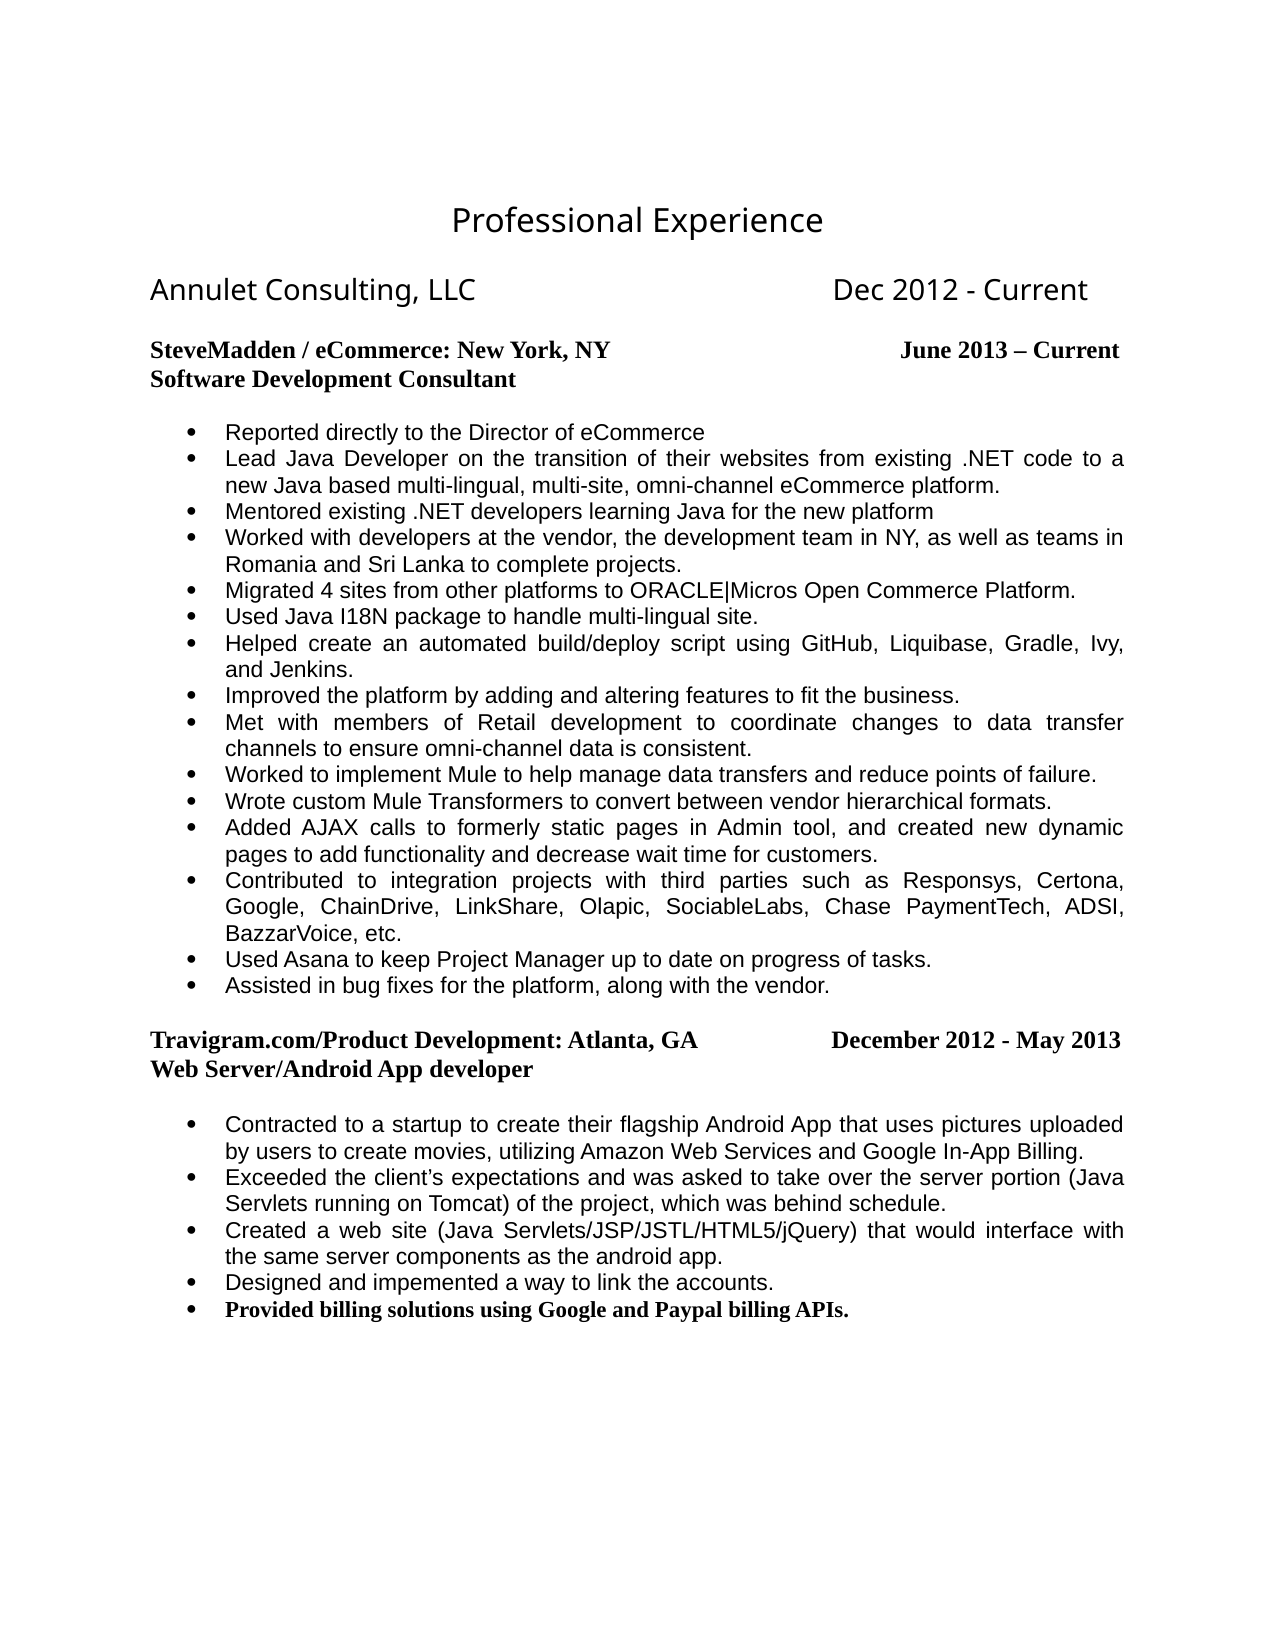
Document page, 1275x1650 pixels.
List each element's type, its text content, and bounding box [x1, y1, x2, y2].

list Helped create an automated build/deploy script using GitHub, Liquibase, Gradle, Ivy, and Jenkins. [187, 630, 1125, 682]
list Created a web site (Java Servlets/JSP/JSTL/HTML5/jQuery) that would interface with the same server components as the android app. [187, 1217, 1125, 1269]
list Mentored existing .NET developers learning Java for the new platform [187, 498, 1125, 524]
list Migrated 4 sites from other platforms to ORACLE|Micros Open Commerce Platform. [187, 577, 1125, 603]
text Travigram.com/Product Development: Atlanta, GA December 2012 - May 2013 [150, 1025, 1125, 1054]
list Wrote custom Mule Transformers to convert between vendor hierarchical formats. [187, 788, 1125, 814]
text SteveMadden / eCommerce: New York, NY June 2013 – Current [150, 335, 1125, 364]
list Reported directly to the Director of eCommerce [187, 419, 1125, 445]
list Exceeded the client’s expectations and was asked to take over the server portion (Java Servlets running on Tomcat) of the project, which was behind schedule. [187, 1164, 1125, 1217]
list Designed and impemented a way to link the accounts. [187, 1269, 1125, 1296]
list Met with members of Retail development to coordinate changes to data transfer channels to ensure omni-channel data is consistent. [187, 709, 1125, 761]
list Used Asana to keep Project Manager up to date on progress of tasks. [187, 946, 1125, 972]
text Annulet Consulting, LLC Dec 2012 - Current [150, 269, 1125, 309]
list Added AJAX calls to formerly static pages in Admin tool, and created new dynamic pages to add functionality and decrease wait time for customers. [187, 814, 1125, 867]
list Worked with developers at the vendor, the development team in NY, as well as teams in Romania and Sri Lanka to complete projects. [187, 524, 1125, 577]
list Provided billing solutions using Google and Paypal billing APIs. [187, 1296, 1125, 1322]
subtitle Professional Experience [150, 197, 1125, 243]
list Assisted in bug fixes for the platform, along with the vendor. [187, 972, 1125, 999]
text Software Development Consultant [150, 364, 1125, 392]
list Contracted to a startup to create their flagship Android App that uses pictures uploaded by users to create movies, utilizing Amazon Web Services and Google In-App Billing. [187, 1111, 1125, 1164]
list Used Java I18N package to handle multi-lingual site. [187, 603, 1125, 630]
list Worked to implement Mule to help manage data transfers and reduce points of failure. [187, 761, 1125, 788]
text Web Server/Android App developer [150, 1054, 1125, 1082]
list Contributed to integration projects with third parties such as Responsys, Certona, Google, ChainDrive, LinkShare, Olapic, SociableLabs, Chase PaymentTech, ADSI, BazzarVoice, etc. [187, 867, 1125, 946]
list Improved the platform by adding and altering features to fit the business. [187, 682, 1125, 709]
list Lead Java Developer on the transition of their websites from existing .NET code to a new Java based multi-lingual, multi-site, omni-channel eCommerce platform. [187, 445, 1125, 498]
